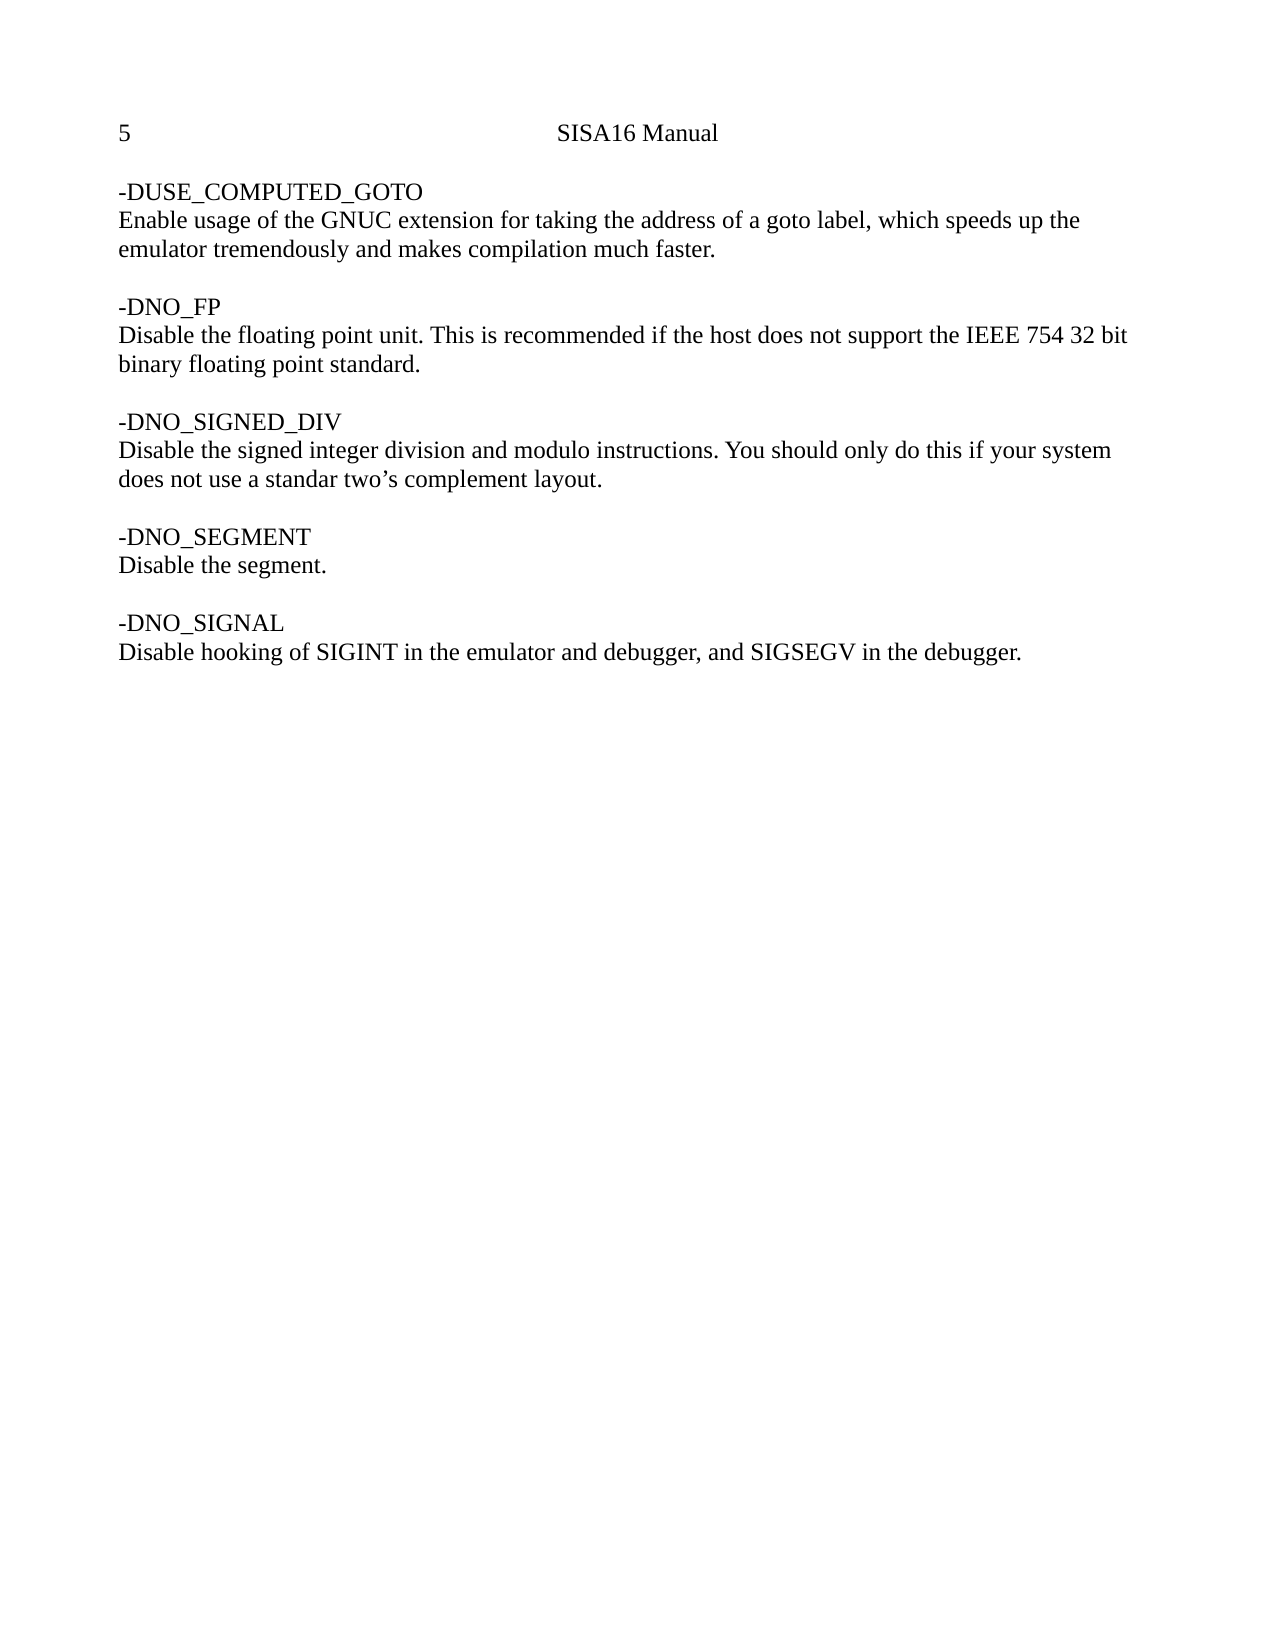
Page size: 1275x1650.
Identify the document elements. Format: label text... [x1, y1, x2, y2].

text Disable the signed integer division and modulo instructions. You should only do this if your system does not use a standar two’s complement layout. [118, 436, 1157, 493]
text -DNO_SEGMENT [118, 522, 1157, 551]
text -DUSE_COMPUTED_GOTO [118, 177, 1157, 206]
text Enable usage of the GNUC extension for taking the address of a goto label, which speeds up the emulator tremendously and makes compilation much faster. [118, 206, 1157, 263]
text Disable the segment. [118, 551, 1157, 579]
text -DNO_SIGNED_DIV [118, 407, 1157, 436]
text -DNO_FP [118, 292, 1157, 321]
text Disable hooking of SIGINT in the emulator and debugger, and SIGSEGV in the debugger. [118, 637, 1157, 666]
text -DNO_SIGNAL [118, 608, 1157, 637]
text Disable the floating point unit. This is recommended if the host does not support the IEEE 754 32 bit binary floating point standard. [118, 321, 1157, 378]
